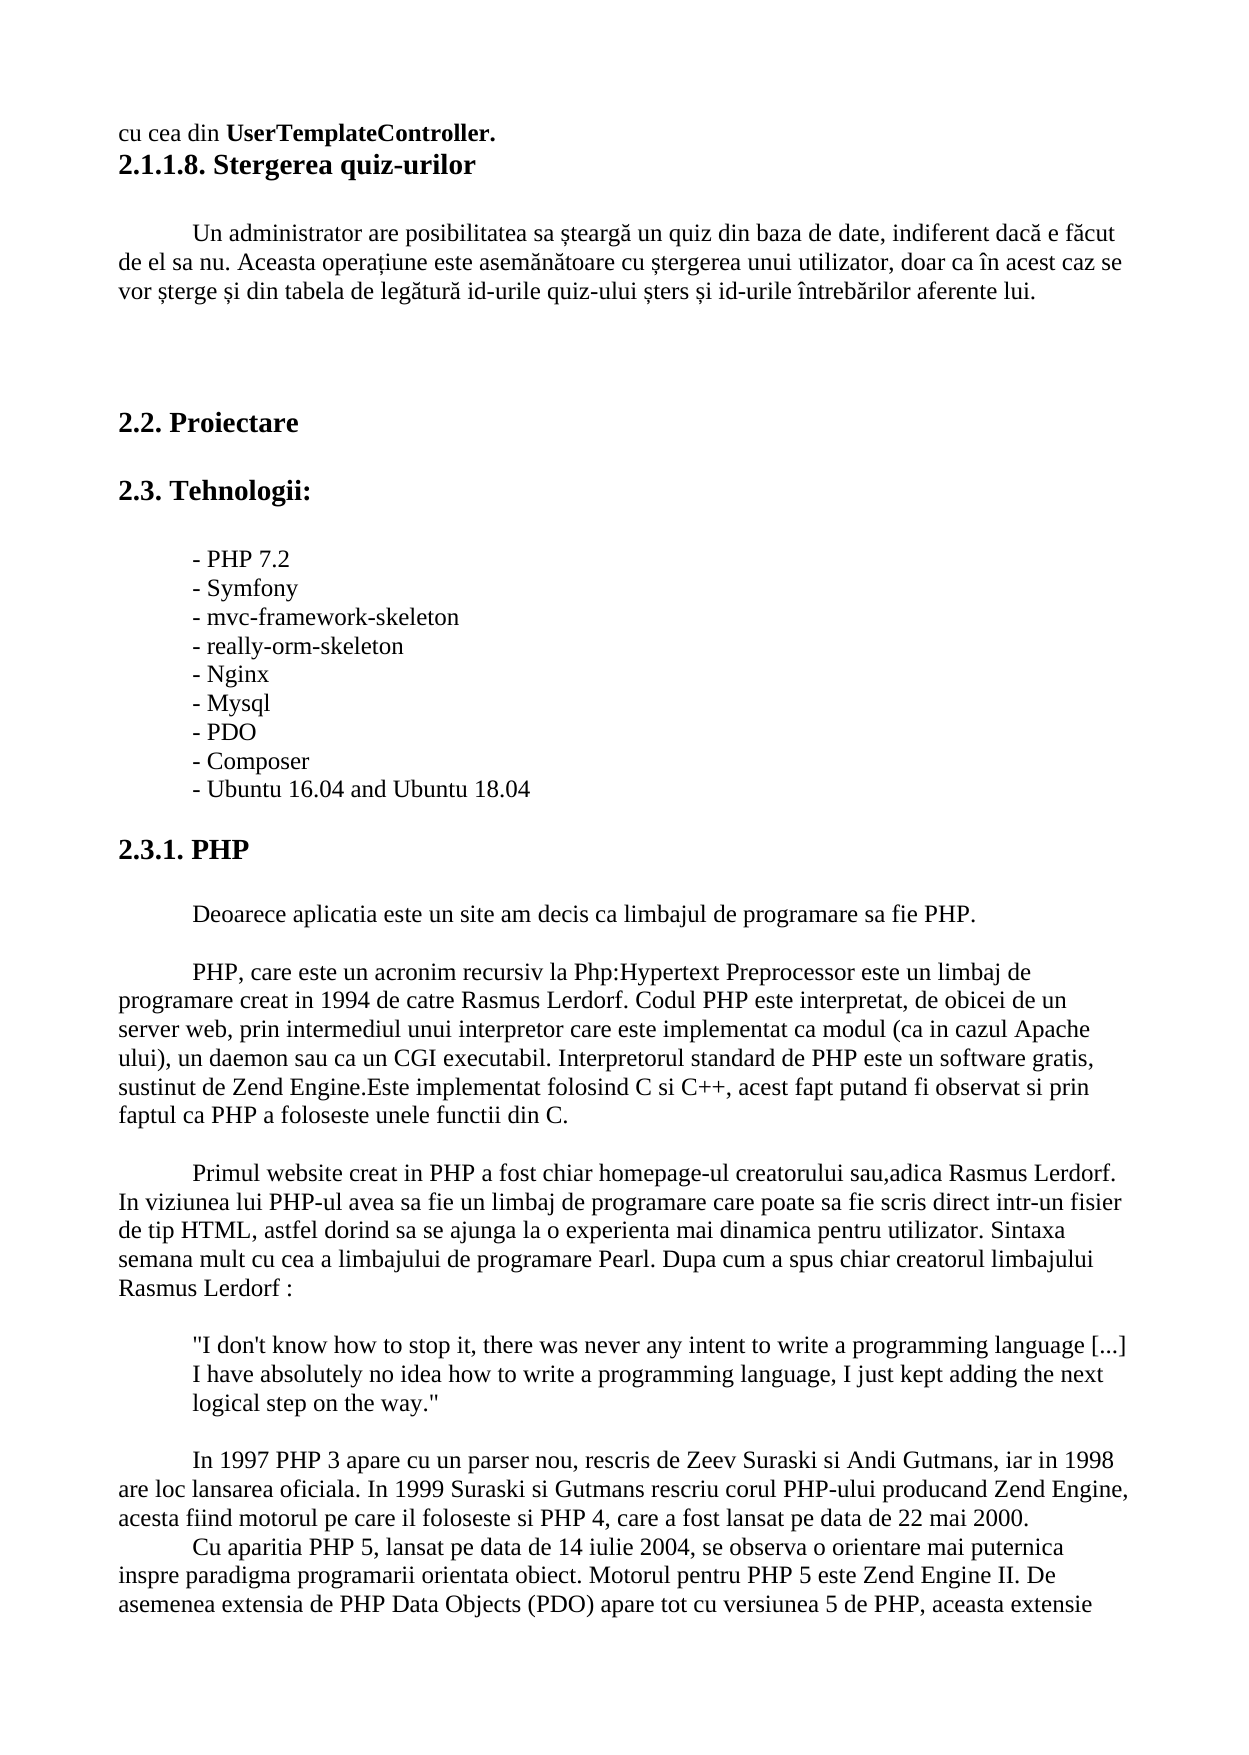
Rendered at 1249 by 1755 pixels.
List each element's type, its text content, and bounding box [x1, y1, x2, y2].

text - PDO [118, 717, 1130, 746]
text In 1997 PHP 3 apare cu un parser nou, rescris de Zeev Suraski si Andi Gutmans, iar in 1998 are loc lansarea oficiala. In 1999 Suraski si Gutmans rescriu corul PHP-ului producand Zend Engine, acesta fiind motorul pe care il foloseste si PHP 4, care a fost lansat pe data de 22 mai 2000. [118, 1445, 1130, 1532]
text - Nginx [118, 659, 1130, 688]
text Primul website creat in PHP a fost chiar homepage-ul creatorului sau,adica Rasmus Lerdorf. In viziunea lui PHP-ul avea sa fie un limbaj de programare care poate sa fie scris direct intr-un fisier de tip HTML, astfel dorind sa se ajunga la o experienta mai dinamica pentru utilizator. Sintaxa semana mult cu cea a limbajului de programare Pearl. Dupa cum a spus chiar creatorul limbajului Rasmus Lerdorf : [118, 1158, 1130, 1302]
text 2.2. Proiectare [118, 406, 1130, 439]
text Un administrator are posibilitatea sa șteargă un quiz din baza de date, indiferent dacă e făcut de el sa nu. Aceasta operațiune este asemănătoare cu ștergerea unui utilizator, doar ca în acest caz se vor șterge și din tabela de legătură id-urile quiz-ului șters și id-urile întrebărilor aferente lui. [118, 214, 1130, 305]
text cu cea din UserTemplateController. [118, 118, 1130, 147]
text 2.3.1. PHP [118, 832, 1130, 866]
text - mvc-framework-skeleton [118, 602, 1130, 631]
text - really-orm-skeleton [118, 631, 1130, 659]
text - PHP 7.2 [118, 540, 1130, 573]
text Cu aparitia PHP 5, lansat pe data de 14 iulie 2004, se observa o orientare mai puternica inspre paradigma programarii orientata obiect. Motorul pentru PHP 5 este Zend Engine II. De asemenea extensia de PHP Data Objects (PDO) apare tot cu versiunea 5 de PHP, aceasta extensie [118, 1532, 1130, 1618]
text - Composer [118, 746, 1130, 774]
text 2.1.1.8. Stergerea quiz-urilor [118, 147, 1130, 180]
text - Symfony [118, 573, 1130, 602]
text - Mysql [118, 688, 1130, 717]
text - Ubuntu 16.04 and Ubuntu 18.04 [118, 774, 1130, 803]
text "I don't know how to stop it, there was never any intent to write a programming language [...] I have absolutely no idea how to write a programming language, I just kept adding the next logical step on the way." [192, 1330, 1130, 1417]
text PHP, care este un acronim recursiv la Php:Hypertext Preprocessor este un limbaj de programare creat in 1994 de catre Rasmus Lerdorf. Codul PHP este interpretat, de obicei de un server web, prin intermediul unui interpretor care este implementat ca modul (ca in cazul Apache ului), un daemon sau ca un CGI executabil. Interpretorul standard de PHP este un software gratis, sustinut de Zend Engine.Este implementat folosind C si C++, acest fapt putand fi observat si prin faptul ca PHP a foloseste unele functii din C. [118, 957, 1130, 1129]
text 2.3. Tehnologii: [118, 473, 1130, 506]
text Deoarece aplicatia este un site am decis ca limbajul de programare sa fie PHP. [118, 899, 1130, 928]
